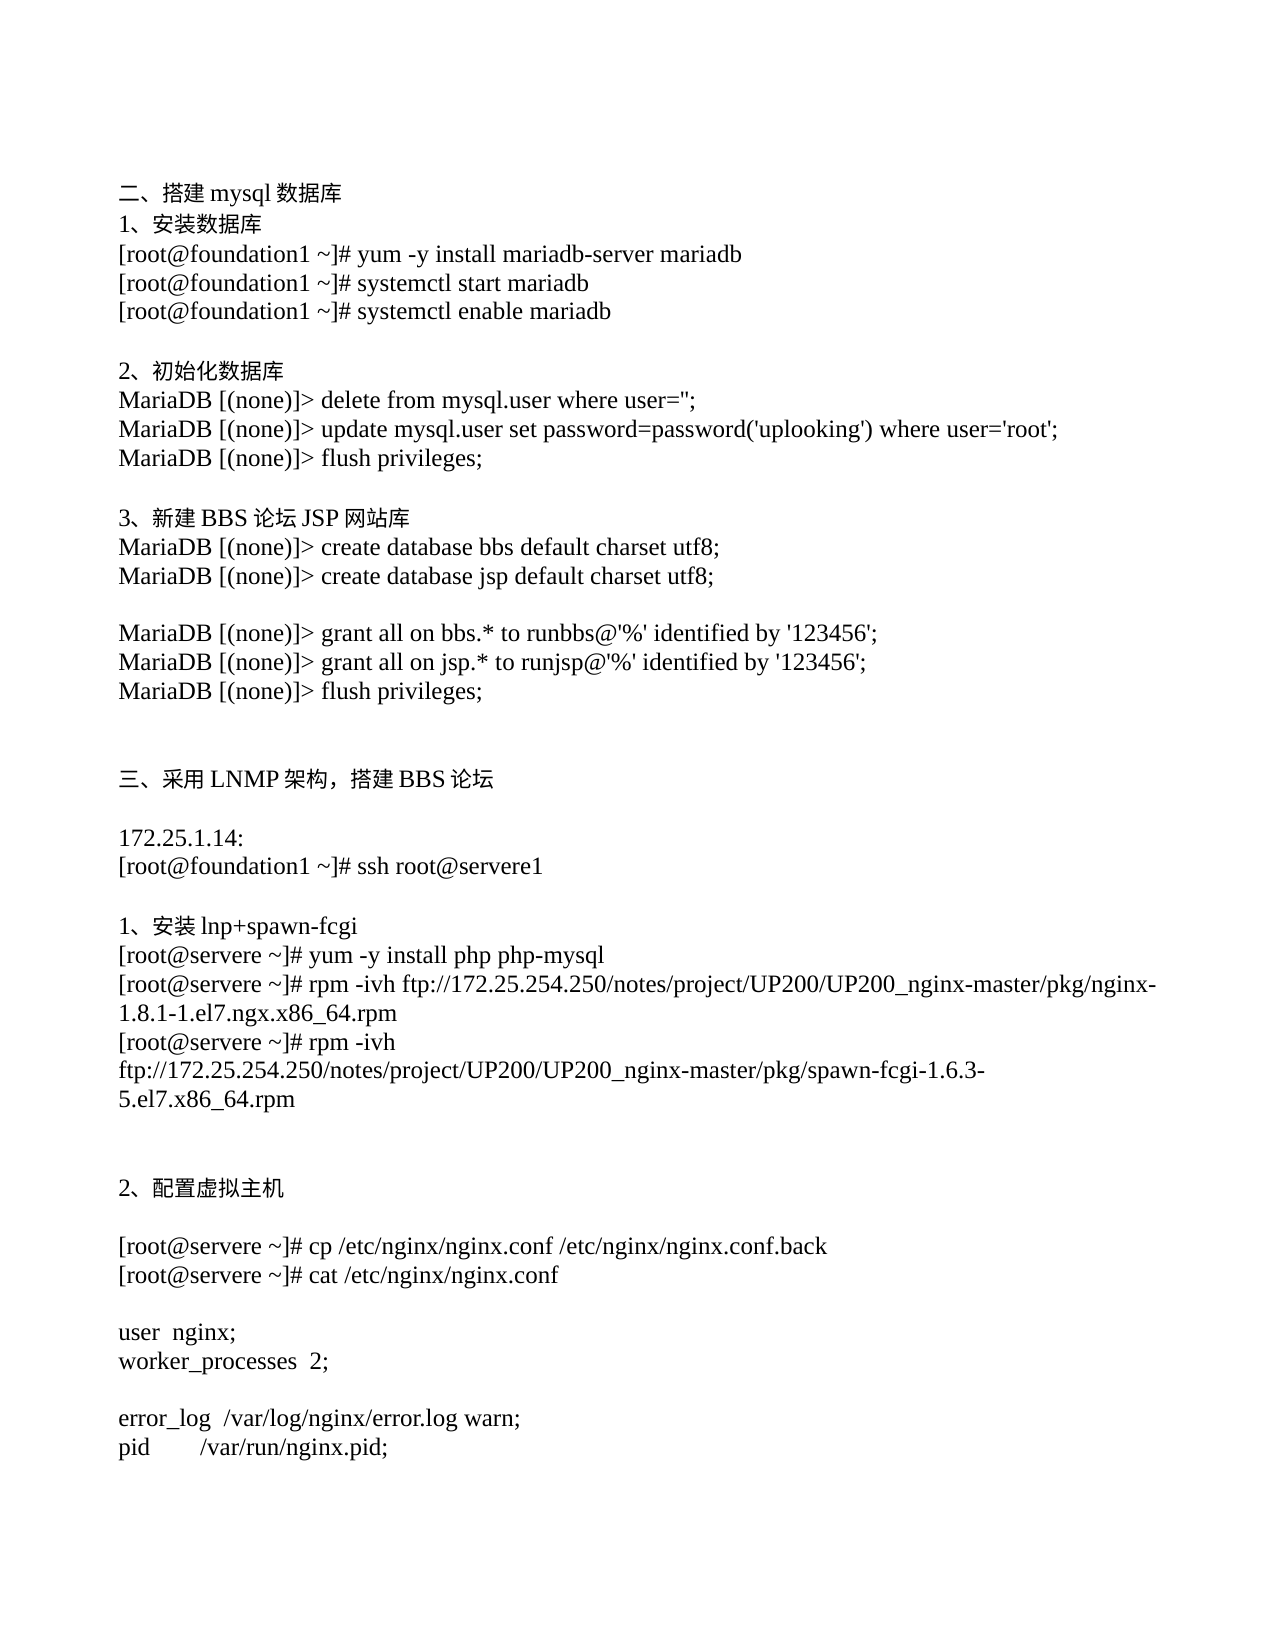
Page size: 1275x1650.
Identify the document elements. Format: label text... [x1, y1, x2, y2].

text MariaDB [(none)]> grant all on bbs.* to runbbs@'%' identified by '123456'; [118, 618, 1157, 647]
text MariaDB [(none)]> update mysql.user set password=password('uplooking') where user='root'; [118, 414, 1157, 443]
text [root@servere ~]# cat /etc/nginx/nginx.conf [118, 1260, 1157, 1288]
text [root@foundation1 ~]# systemctl start mariadb [118, 268, 1157, 296]
text MariaDB [(none)]> flush privileges; [118, 443, 1157, 472]
text 二、搭建mysql数据库 [118, 176, 1157, 207]
text [root@foundation1 ~]# systemctl enable mariadb [118, 296, 1157, 325]
text [root@servere ~]# cp /etc/nginx/nginx.conf /etc/nginx/nginx.conf.back [118, 1231, 1157, 1260]
text [root@servere ~]# yum -y install php php-mysql [118, 941, 1157, 969]
text [root@servere ~]# rpm -ivh ftp://172.25.254.250/notes/project/UP200/UP200_nginx-master/pkg/spawn-fcgi-1.6.3-5.el7.x86_64.rpm [118, 1027, 1157, 1113]
text MariaDB [(none)]> flush privileges; [118, 676, 1157, 705]
text user nginx; [118, 1317, 1157, 1346]
text [root@servere ~]# rpm -ivh ftp://172.25.254.250/notes/project/UP200/UP200_nginx-master/pkg/nginx-1.8.1-1.el7.ngx.x86_64.rpm [118, 969, 1157, 1027]
text 3、新建BBS论坛 JSP网站库 [118, 501, 1157, 532]
text 三、采用LNMP架构，搭建BBS论坛 [118, 762, 1157, 794]
text [root@foundation1 ~]# yum -y install mariadb-server mariadb [118, 239, 1157, 268]
text [root@foundation1 ~]# ssh root@servere1 [118, 851, 1157, 880]
text 1、安装lnp+spawn-fcgi [118, 909, 1157, 941]
text 1、安装数据库 [118, 207, 1157, 239]
text MariaDB [(none)]> create database bbs default charset utf8; [118, 532, 1157, 561]
text 172.25.1.14: [118, 823, 1157, 851]
text MariaDB [(none)]> create database jsp default charset utf8; [118, 561, 1157, 590]
text pid /var/run/nginx.pid; [118, 1432, 1157, 1461]
text 2、配置虚拟主机 [118, 1171, 1157, 1202]
text MariaDB [(none)]> delete from mysql.user where user=''; [118, 386, 1157, 414]
text 2、初始化数据库 [118, 354, 1157, 386]
text error_log /var/log/nginx/error.log warn; [118, 1403, 1157, 1432]
text worker_processes 2; [118, 1346, 1157, 1375]
text MariaDB [(none)]> grant all on jsp.* to runjsp@'%' identified by '123456'; [118, 647, 1157, 676]
